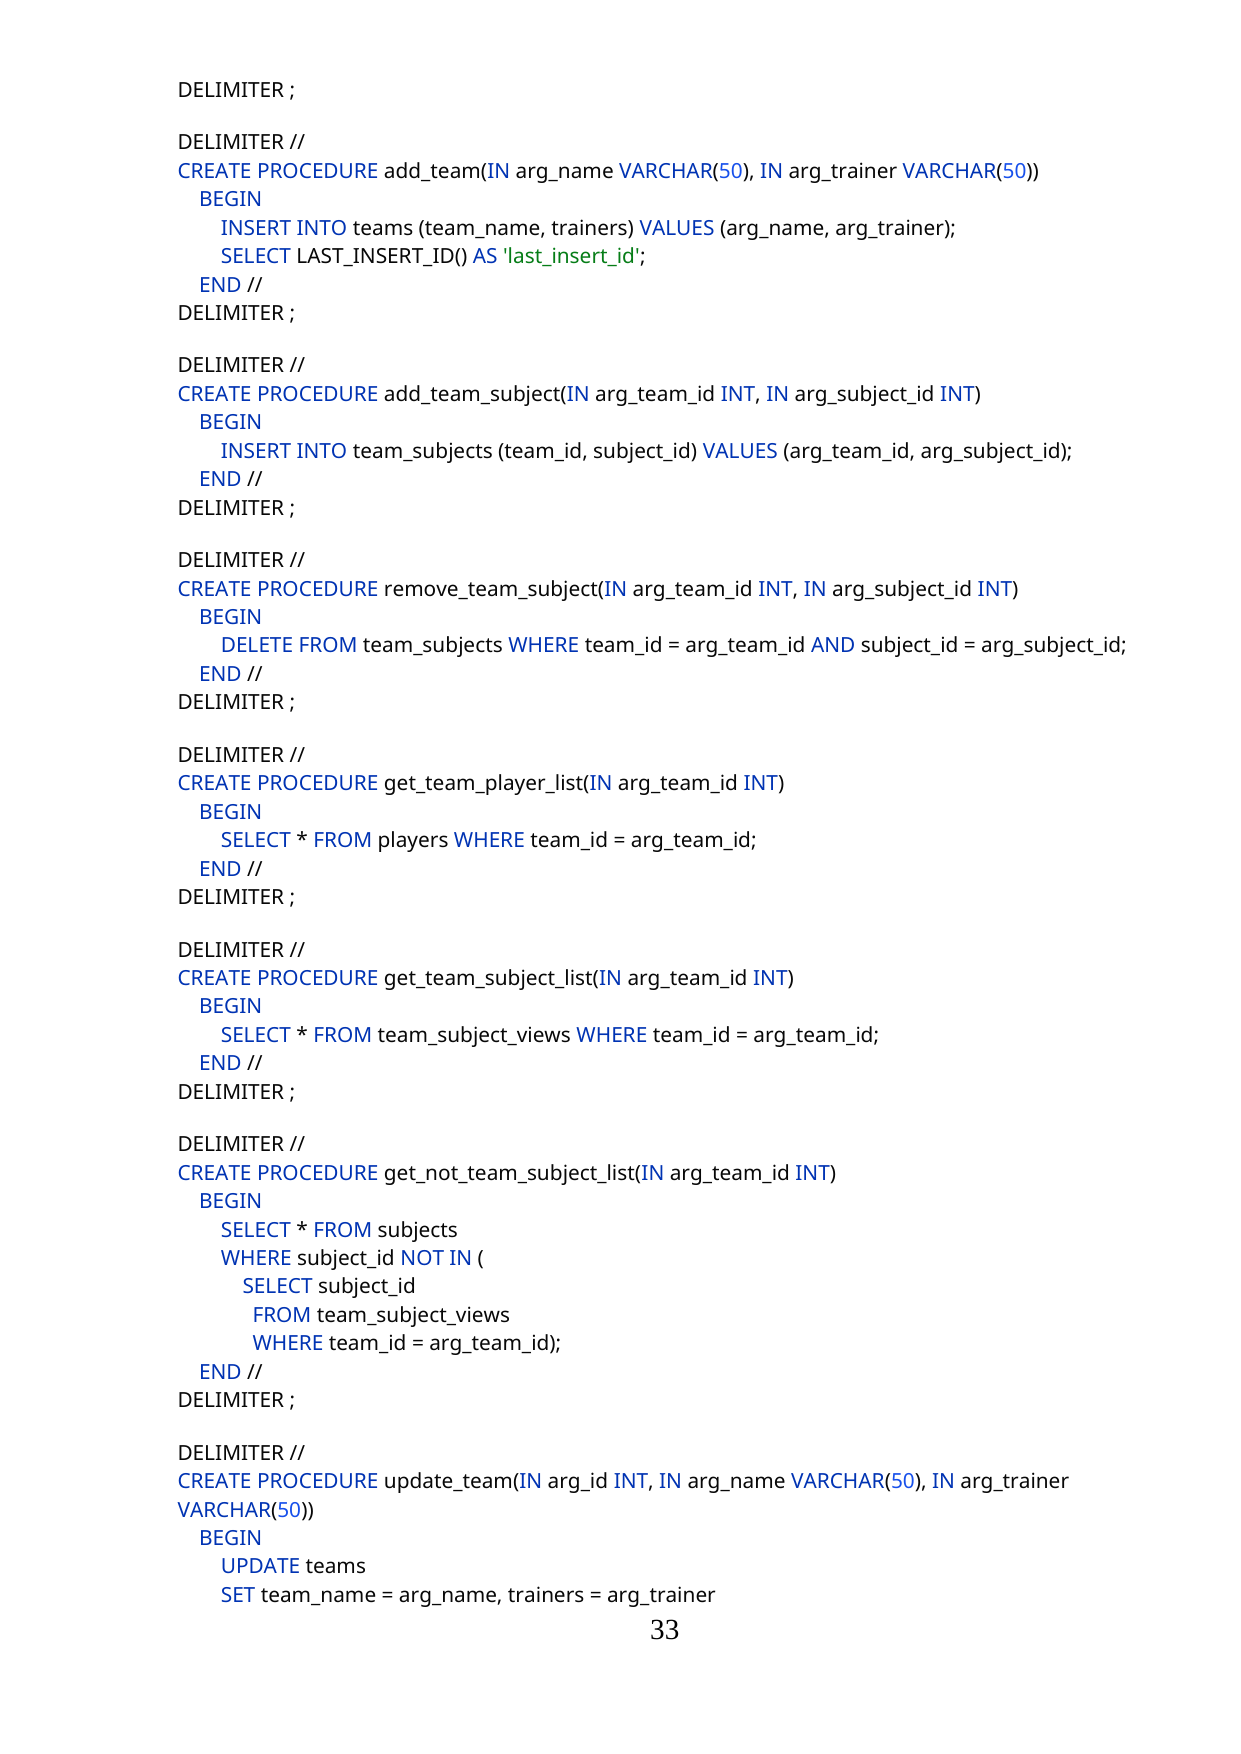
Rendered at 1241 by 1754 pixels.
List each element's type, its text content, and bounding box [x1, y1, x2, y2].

text DELIMITER ; DELIMITER // CREATE PROCEDURE add_team(IN arg_name VARCHAR(50), IN arg_trainer VARCHAR(50)) BEGIN INSERT INTO teams (team_name, trainers) VALUES (arg_name, arg_trainer); SELECT LAST_INSERT_ID() AS 'last_insert_id'; END // DELIMITER ; DELIMITER // CREATE PROCEDURE add_team_subject(IN arg_team_id INT, IN arg_subject_id INT) BEGIN INSERT INTO team_subjects (team_id, subject_id) VALUES (arg_team_id, arg_subject_id); END // DELIMITER ; DELIMITER // CREATE PROCEDURE remove_team_subject(IN arg_team_id INT, IN arg_subject_id INT) BEGIN DELETE FROM team_subjects WHERE team_id = arg_team_id AND subject_id = arg_subject_id; END // DELIMITER ; DELIMITER // CREATE PROCEDURE get_team_player_list(IN arg_team_id INT) BEGIN SELECT * FROM players WHERE team_id = arg_team_id; END // DELIMITER ; DELIMITER // CREATE PROCEDURE get_team_subject_list(IN arg_team_id INT) BEGIN SELECT * FROM team_subject_views WHERE team_id = arg_team_id; END // DELIMITER ; DELIMITER // CREATE PROCEDURE get_not_team_subject_list(IN arg_team_id INT) BEGIN SELECT * FROM subjects WHERE subject_id NOT IN ( SELECT subject_id FROM team_subject_views WHERE team_id = arg_team_id); END // DELIMITER ; DELIMITER // CREATE PROCEDURE update_team(IN arg_id INT, IN arg_name VARCHAR(50), IN arg_trainer VARCHAR(50)) BEGIN UPDATE teams SET team_name = arg_name, trainers = arg_trainer [177, 75, 1152, 1608]
